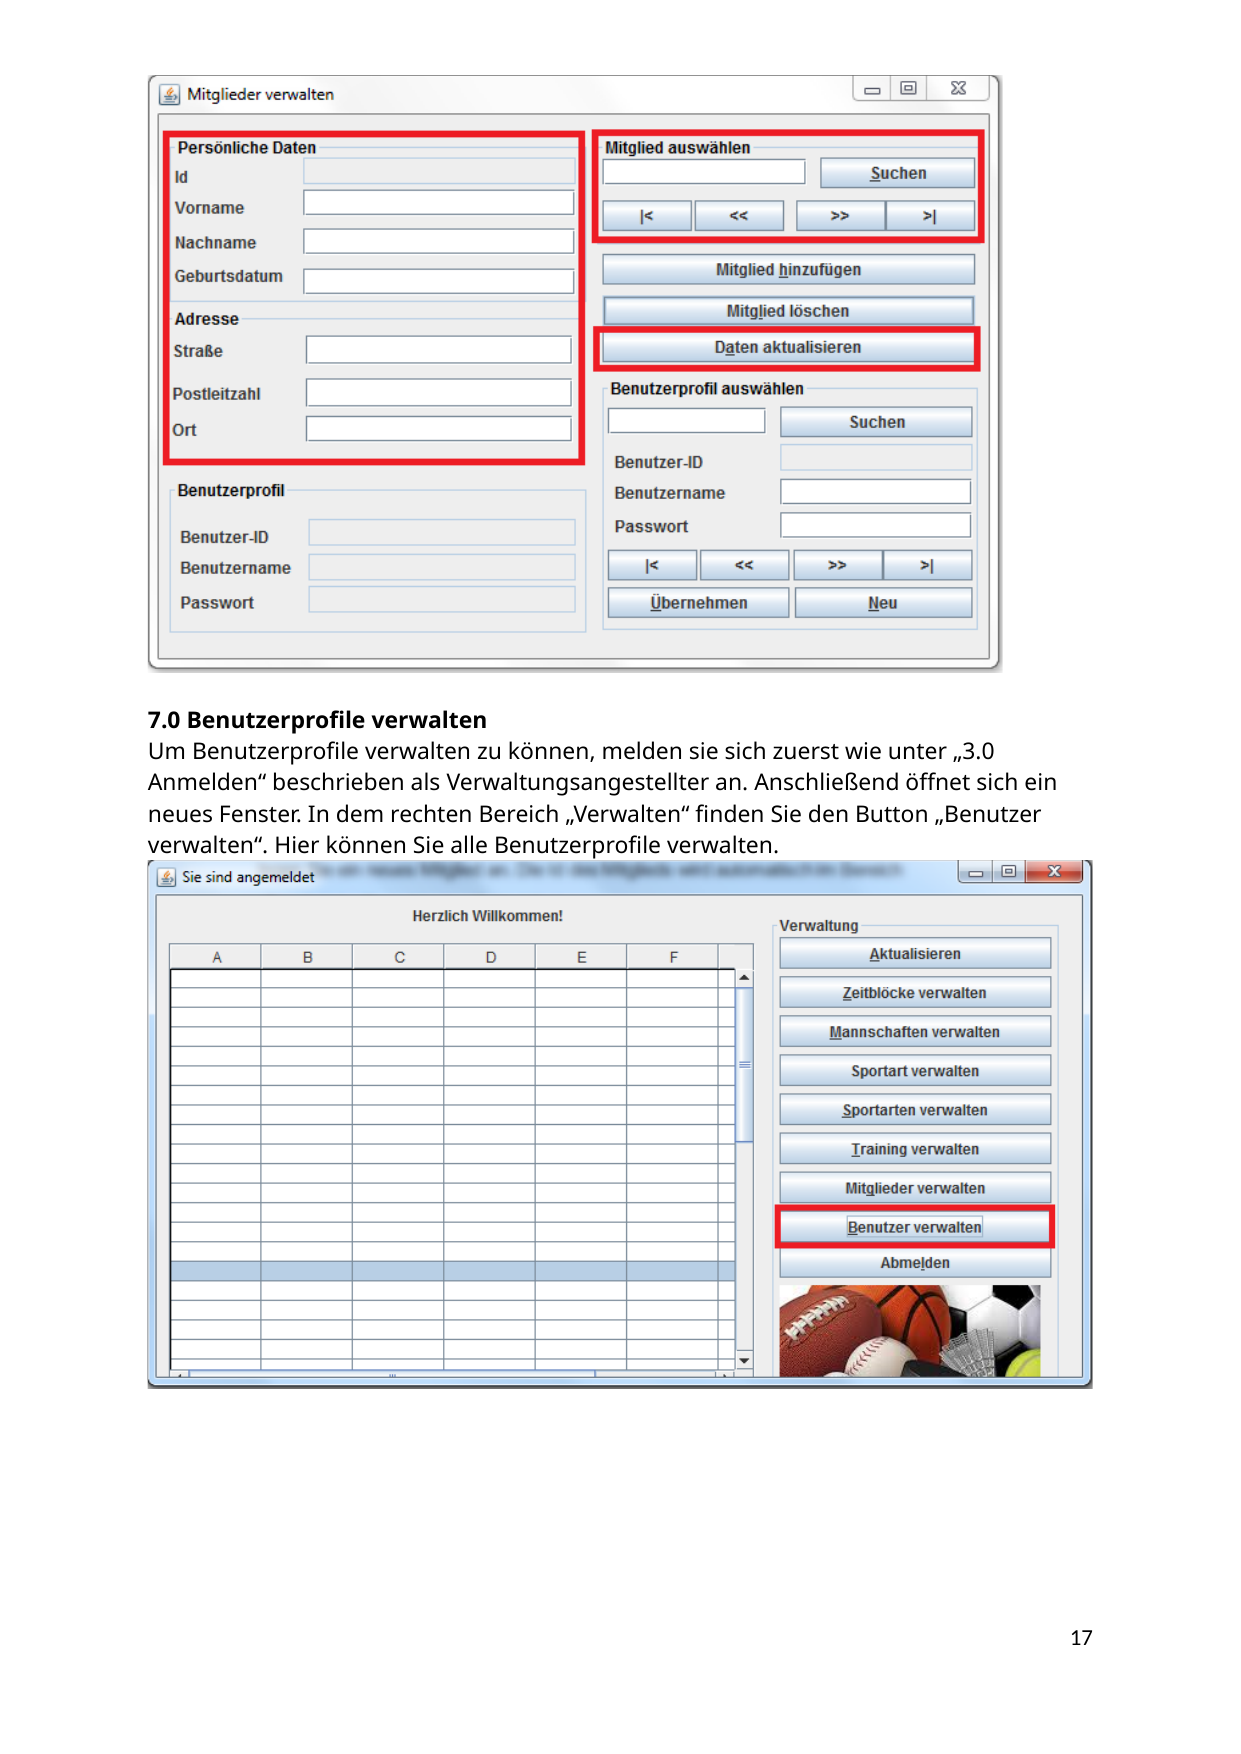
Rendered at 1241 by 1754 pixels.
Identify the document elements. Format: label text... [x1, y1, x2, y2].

list Um Benutzerprofile verwalten zu können, melden sie sich zuerst wie unter „3.0 Anmelden“ beschrieben als Verwaltungsangestellter an. Anschließend öffnet sich ein neues Fenster. In dem rechten Bereich „Verwalten“ finden Sie den Button „Benutzer verwalten“. Hier können Sie alle Benutzerprofile verwalten. [148, 735, 1093, 860]
picture [147, 860, 1093, 1389]
list 7.0 Benutzerprofile verwalten [148, 704, 1093, 735]
picture [147, 75, 1003, 673]
